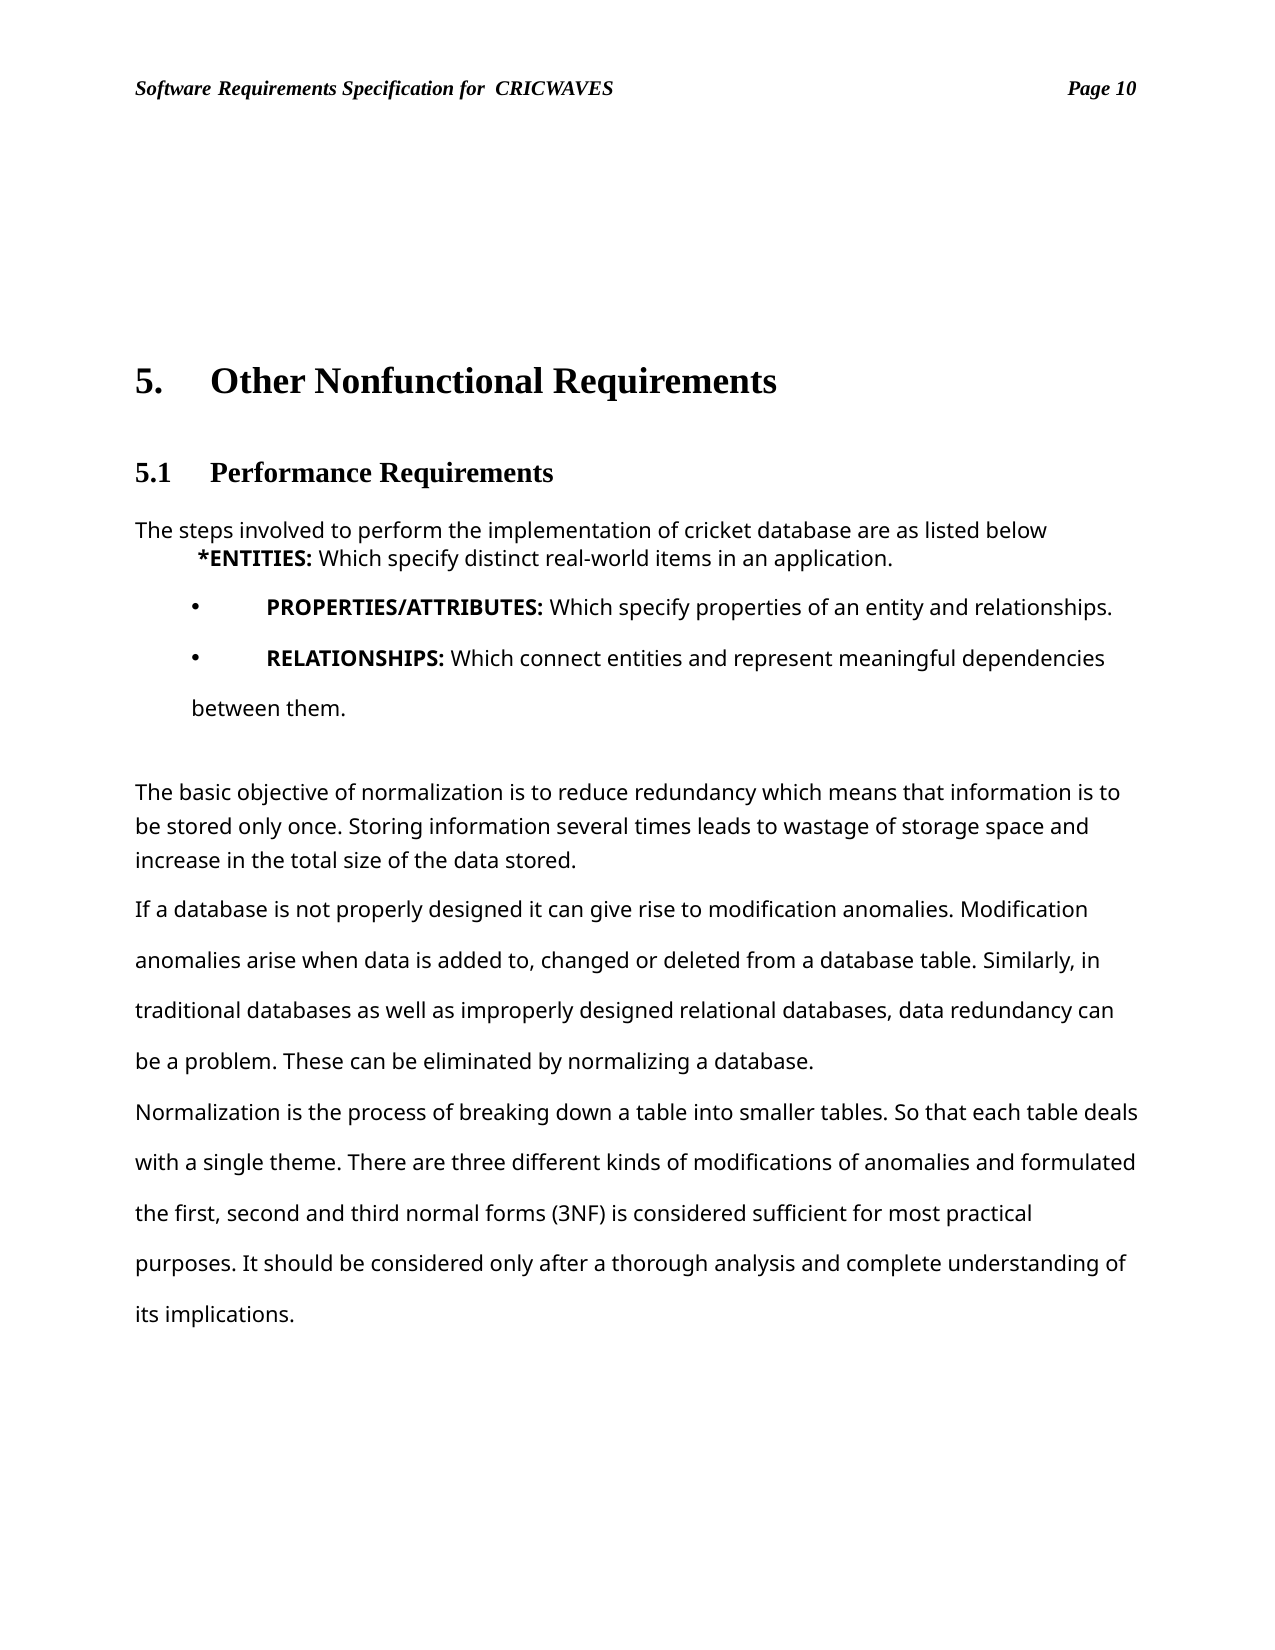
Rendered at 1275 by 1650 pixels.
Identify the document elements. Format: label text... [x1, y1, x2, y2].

text The basic objective of normalization is to reduce redundancy which means that information is to be stored only once. Storing information several times leads to wastage of storage space and increase in the total size of the data stored. [135, 744, 1140, 875]
list RELATIONSHIPS: Which connect entities and represent meaningful dependencies between them. [191, 642, 1140, 723]
text The steps involved to perform the implementation of cricket database are as listed below [135, 518, 1140, 543]
text Normalization is the process of breaking down a table into smaller tables. So that each table deals with a single theme. There are three different kinds of modifications of anomalies and formulated the first, second and third normal forms (3NF) is considered sufficient for most practical purposes. It should be considered only after a thorough analysis and complete understanding of its implications. [135, 1096, 1140, 1329]
text *ENTITIES: Which specify distinct real-world items in an application. [135, 543, 1140, 573]
text If a database is not properly designed it can give rise to modification anomalies. Modification anomalies arise when data is added to, changed or deleted from a database table. Similarly, in traditional databases as well as improperly designed relational databases, data redundancy can be a problem. These can be eliminated by normalizing a database. [135, 894, 1140, 1076]
subtitle Other Nonfunctional Requirements [135, 358, 1140, 401]
list PROPERTIES/ATTRIBUTES: Which specify properties of an entity and relationships. [191, 592, 1140, 622]
subtitle Performance Requirements [135, 455, 1140, 489]
